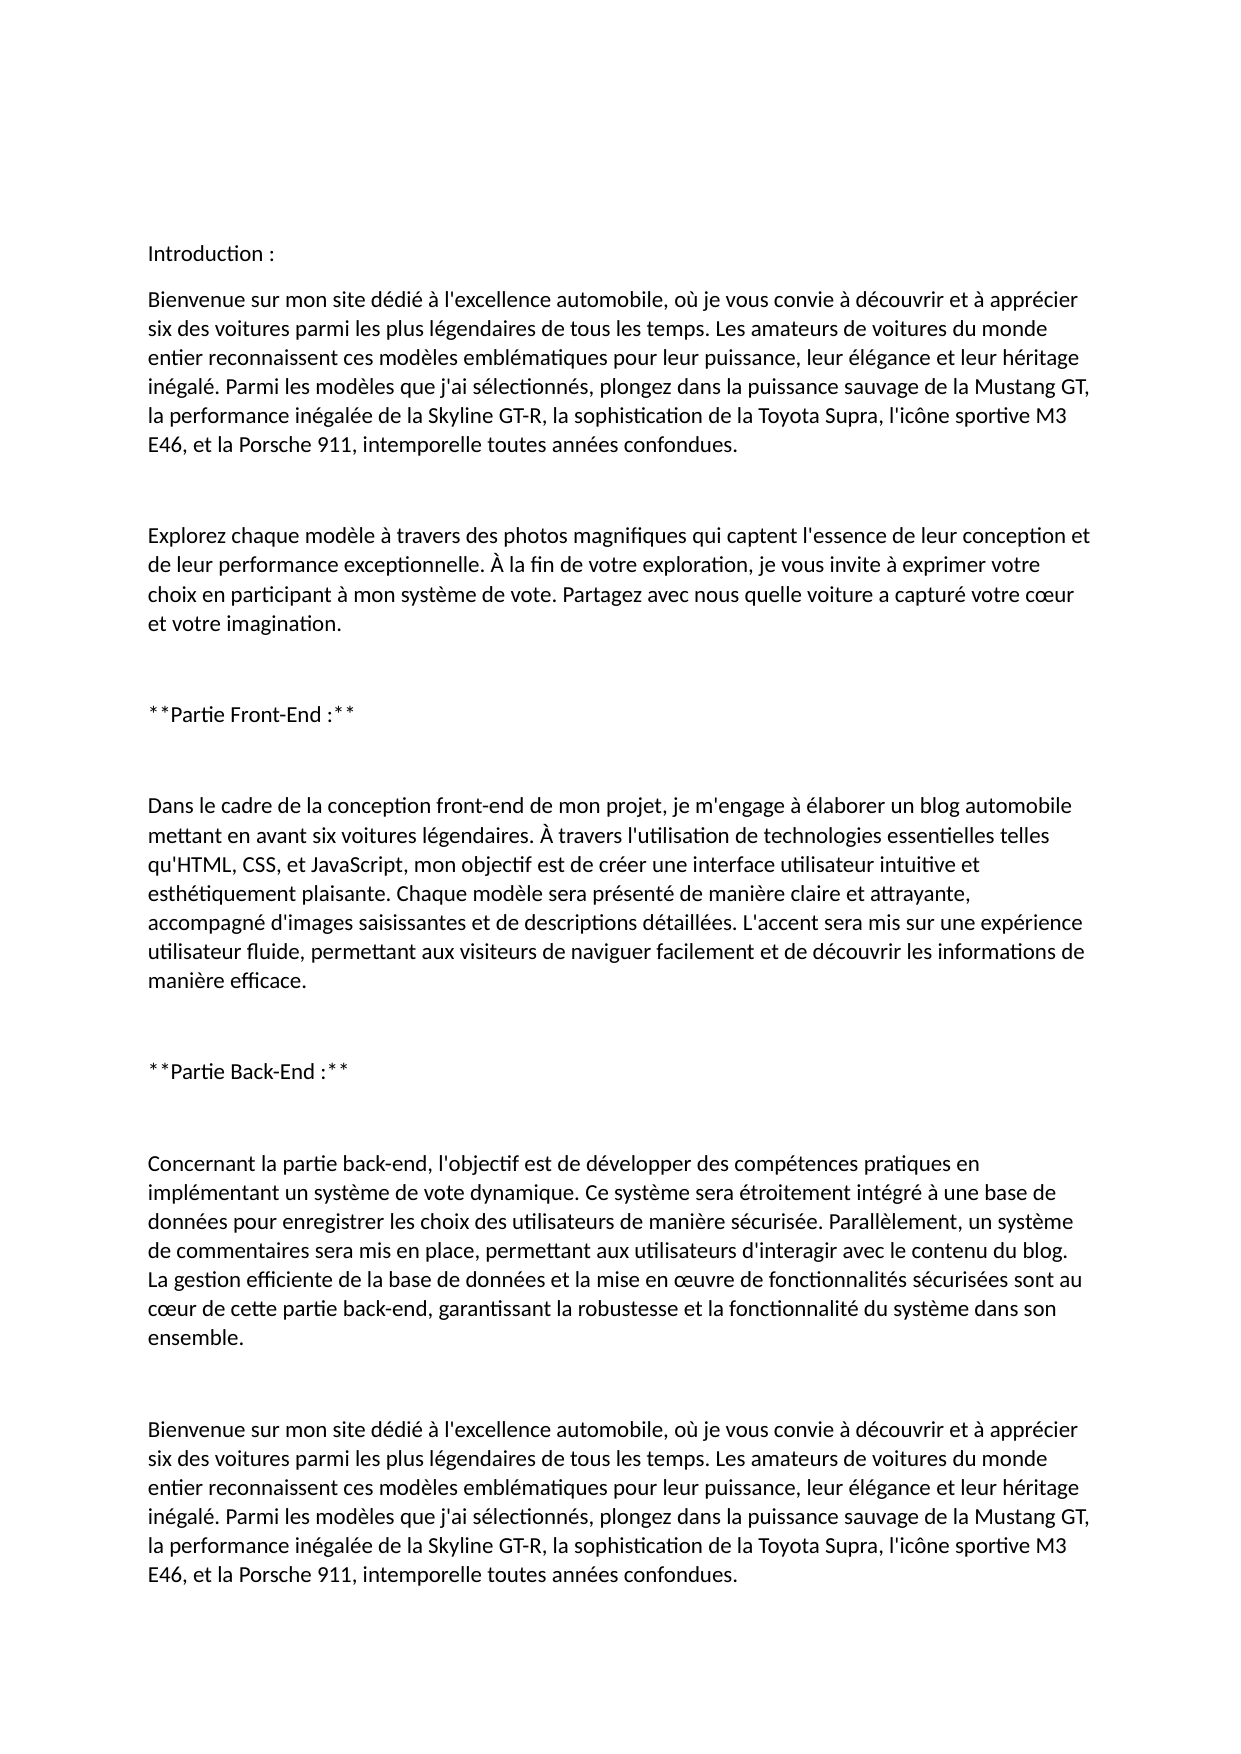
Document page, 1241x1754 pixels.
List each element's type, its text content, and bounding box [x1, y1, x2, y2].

text **Partie Front-End :** [148, 700, 1093, 728]
text Explorez chaque modèle à travers des photos magnifiques qui captent l'essence de leur conception et de leur performance exceptionnelle. À la fin de votre exploration, je vous invite à exprimer votre choix en participant à mon système de vote. Partagez avec nous quelle voiture a capturé votre cœur et votre imagination. [148, 522, 1093, 637]
text Bienvenue sur mon site dédié à l'excellence automobile, où je vous convie à découvrir et à apprécier six des voitures parmi les plus légendaires de tous les temps. Les amateurs de voitures du monde entier reconnaissent ces modèles emblématiques pour leur puissance, leur élégance et leur héritage inégalé. Parmi les modèles que j'ai sélectionnés, plongez dans la puissance sauvage de la Mustang GT, la performance inégalée de la Skyline GT-R, la sophistication de la Toyota Supra, l'icône sportive M3 E46, et la Porsche 911, intemporelle toutes années confondues. [148, 285, 1093, 458]
text **Partie Back-End :** [148, 1057, 1093, 1086]
text Concernant la partie back-end, l'objectif est de développer des compétences pratiques en implémentant un système de vote dynamique. Ce système sera étroitement intégré à une base de données pour enregistrer les choix des utilisateurs de manière sécurisée. Parallèlement, un système de commentaires sera mis en place, permettant aux utilisateurs d'interagir avec le contenu du blog. La gestion efficiente de la base de données et la mise en œuvre de fonctionnalités sécurisées sont au cœur de cette partie back-end, garantissant la robustesse et la fonctionnalité du système dans son ensemble. [148, 1149, 1093, 1351]
text Dans le cadre de la conception front-end de mon projet, je m'engage à élaborer un blog automobile mettant en avant six voitures légendaires. À travers l'utilisation de technologies essentielles telles qu'HTML, CSS, et JavaScript, mon objectif est de créer une interface utilisateur intuitive et esthétiquement plaisante. Chaque modèle sera présenté de manière claire et attrayante, accompagné d'images saisissantes et de descriptions détaillées. L'accent sera mis sur une expérience utilisateur fluide, permettant aux visiteurs de naviguer facilement et de découvrir les informations de manière efficace. [148, 792, 1093, 994]
text Introduction : [148, 239, 1093, 267]
text Bienvenue sur mon site dédié à l'excellence automobile, où je vous convie à découvrir et à apprécier six des voitures parmi les plus légendaires de tous les temps. Les amateurs de voitures du monde entier reconnaissent ces modèles emblématiques pour leur puissance, leur élégance et leur héritage inégalé. Parmi les modèles que j'ai sélectionnés, plongez dans la puissance sauvage de la Mustang GT, la performance inégalée de la Skyline GT-R, la sophistication de la Toyota Supra, l'icône sportive M3 E46, et la Porsche 911, intemporelle toutes années confondues. [148, 1415, 1093, 1588]
